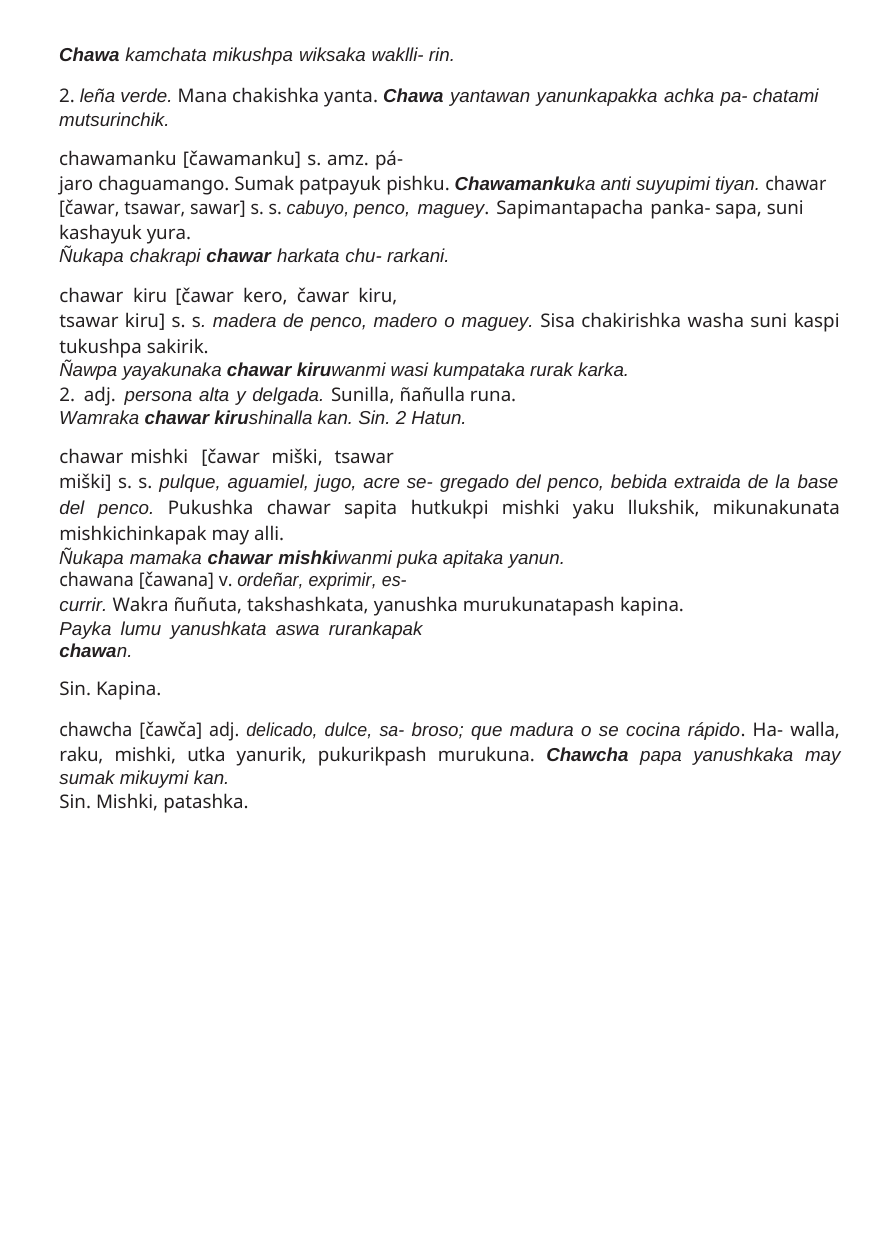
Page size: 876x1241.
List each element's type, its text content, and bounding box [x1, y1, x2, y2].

text Sin. Kapina. [59, 679, 856, 699]
text 2. leña verde. Mana chakishka yanta. Chawa yantawan yanunkapakka achka pa- chatami mutsurinchik. [59, 82, 841, 130]
text miški] s. s. pulque, aguamiel, jugo, acre se- gregado del penco, bebida extraida de la base del penco. Pukushka chawar sapita hutkukpi mishki yaku llukshik, mikunakunata mishkichinkapak may alli. [59, 469, 840, 546]
text Ñukapa mamaka chawar mishkiwanmi puka apitaka yanun. [59, 546, 817, 568]
text Wamraka chawar kirushinalla kan. Sin. 2 Hatun. [59, 407, 768, 428]
text chawamanku [čawamanku] s. amz. pá- [59, 147, 856, 170]
text Sin. Mishki, patashka. [59, 789, 856, 814]
text 2. adj. persona alta y delgada. Sunilla, ñañulla runa. [59, 381, 818, 406]
text chawana [čawana] v. ordeñar, exprimir, es- [59, 568, 856, 592]
text Payka lumu yanushkata aswa rurankapak [59, 617, 856, 639]
text currir. Wakra ñuñuta, takshashkata, yanushka murukunatapash kapina. [59, 592, 817, 617]
text Ñukapa chakrapi chawar harkata chu- rarkani. [59, 245, 817, 267]
text tsawar kiru] s. s. madera de penco, madero o maguey. Sisa chakirishka washa suni kaspi tukushpa sakirik. [59, 307, 840, 358]
text chawar kiru [čawar kero, čawar kiru, [59, 284, 856, 307]
text chawcha [čawča] adj. delicado, dulce, sa- broso; que madura o se cocina rápido. Ha- walla, raku, mishki, utka yanurik, pukurikpash murukuna. Chawcha papa yanushkaka may sumak mikuymi kan. [59, 716, 840, 789]
text Ñawpa yayakunaka chawar kiruwanmi wasi kumpataka rurak karka. [59, 359, 856, 380]
text Chawa kamchata mikushpa wiksaka waklli- rin. [59, 44, 856, 65]
text chawar mishki [čawar miški, tsawar [59, 446, 856, 469]
text chawan. [59, 640, 856, 661]
text jaro chaguamango. Sumak patpayuk pishku. Chawamankuka anti suyupimi tiyan. chawar [čawar, tsawar, sawar] s. s. cabuyo, penco, maguey. Sapimantapacha panka- sapa, suni kashayuk yura. [59, 170, 842, 244]
